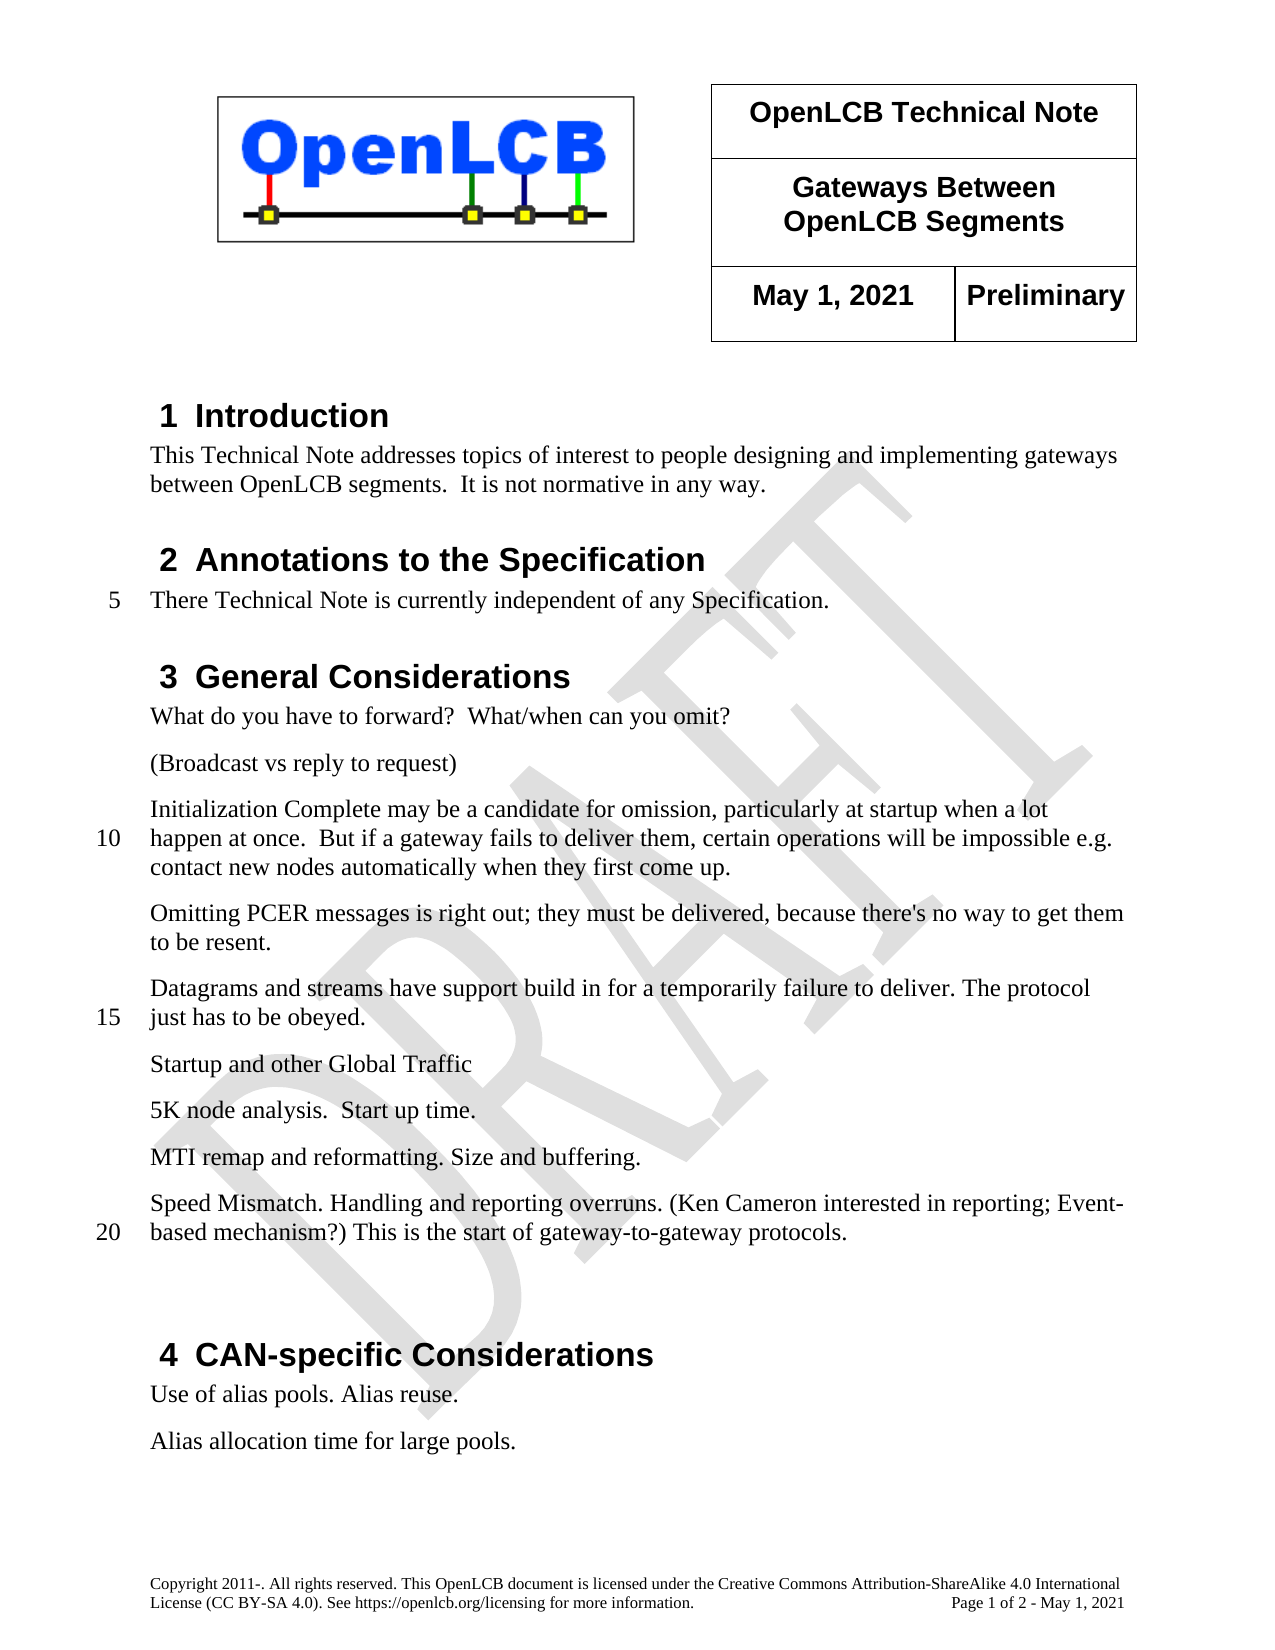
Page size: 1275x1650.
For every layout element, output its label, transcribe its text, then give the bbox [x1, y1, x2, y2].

text Speed Mismatch. Handling and reporting overruns. (Ken Cameron interested in reporting; Event-based mechanism?) This is the start of gateway-to-gateway protocols. [473, 1188, 583, 1246]
text This Technical Note addresses topics of interest to people designing and implementing gateways between OpenLCB segments. It is not normative in any way. [150, 440, 1125, 498]
text What do you have to forward? What/when can you omit? [995, 701, 1125, 730]
text Initialization Complete may be a candidate for omission, particularly at startup when a lot happen at once. But if a gateway fails to deliver them, certain operations will be impossible e.g. contact new nodes automatically when they first come up. [573, 794, 830, 881]
text MTI remap and reformatting. Size and buffering. [538, 1142, 1125, 1170]
text Datagrams and streams have support build in for a temporarily failure to deliver. The protocol just has to be obeyed. [819, 973, 1125, 1031]
text Omitting PCER messages is right out; they must be delivered, because there's no way to get them to be resent. [727, 898, 882, 956]
text Speed Mismatch. Handling and reporting overruns. (Ken Cameron interested in reporting; Event-based mechanism?) This is the start of gateway-to-gateway protocols. [150, 1188, 288, 1246]
subtitle CAN-specific Considerations [150, 1335, 415, 1373]
text Datagrams and streams have support build in for a temporarily failure to deliver. The protocol just has to be obeyed. [670, 973, 816, 1031]
text Speed Mismatch. Handling and reporting overruns. (Ken Cameron interested in reporting; Event-based mechanism?) This is the start of gateway-to-gateway protocols. [584, 1188, 1125, 1246]
subtitle Annotations to the Specification [150, 541, 757, 579]
subtitle [835, 541, 1125, 579]
text Speed Mismatch. Handling and reporting overruns. (Ken Cameron interested in reporting; Event-based mechanism?) This is the start of gateway-to-gateway protocols. [274, 1188, 475, 1246]
text Alias allocation time for large pools. [150, 1426, 1125, 1454]
subtitle Introduction [150, 396, 1125, 434]
subtitle [761, 543, 829, 579]
text Use of alias pools. Alias reuse. [442, 1379, 1125, 1408]
subtitle CAN-specific Considerations [478, 1335, 1125, 1373]
text Startup and other Global Traffic [445, 1049, 513, 1077]
text Datagrams and streams have support build in for a temporarily failure to deliver. The protocol just has to be obeyed. [369, 973, 514, 1031]
text 5K node analysis. Start up time. [214, 1095, 362, 1124]
text Startup and other Global Traffic [150, 1049, 430, 1077]
text There Technical Note is currently independent of any Specification. [150, 585, 762, 614]
text [843, 748, 1027, 777]
text Use of alias pools. Alias reuse. [150, 1379, 429, 1408]
text Initialization Complete may be a candidate for omission, particularly at startup when a lot happen at once. But if a gateway fails to deliver them, certain operations will be impossible e.g. contact new nodes automatically when they first come up. [150, 794, 574, 881]
text MTI remap and reformatting. Size and buffering. [228, 1142, 413, 1170]
text Datagrams and streams have support build in for a temporarily failure to deliver. The protocol just has to be obeyed. [515, 973, 678, 1031]
text [741, 748, 816, 777]
text (Broadcast vs reply to request) [150, 748, 726, 777]
text 5K node analysis. Start up time. [379, 1095, 477, 1124]
text What do you have to forward? What/when can you omit? [150, 701, 679, 730]
text MTI remap and reformatting. Size and buffering. [432, 1142, 523, 1170]
text There Technical Note is currently independent of any Specification. [757, 585, 864, 614]
text Datagrams and streams have support build in for a temporarily failure to deliver. The protocol just has to be obeyed. [150, 973, 384, 1031]
text What do you have to forward? What/when can you omit? [694, 701, 980, 730]
text Startup and other Global Traffic [541, 1049, 709, 1077]
text 5K node analysis. Start up time. [624, 1095, 720, 1124]
picture [216, 95, 636, 244]
text Initialization Complete may be a candidate for omission, particularly at startup when a lot happen at once. But if a gateway fails to deliver them, certain operations will be impossible e.g. contact new nodes automatically when they first come up. [798, 794, 1125, 881]
text Omitting PCER messages is right out; they must be delivered, because there's no way to get them to be resent. [606, 898, 698, 956]
text Startup and other Global Traffic [711, 1049, 1125, 1077]
subtitle CAN-specific Considerations [421, 1335, 476, 1355]
text Omitting PCER messages is right out; they must be delivered, because there's no way to get them to be resent. [150, 898, 626, 956]
text There Technical Note is currently independent of any Specification. [879, 585, 1125, 614]
text 5K node analysis. Start up time. [726, 1095, 1125, 1124]
text 5K node analysis. Start up time. [150, 1095, 203, 1124]
text Omitting PCER messages is right out; they must be delivered, because there's no way to get them to be resent. [894, 898, 1125, 956]
text [1073, 748, 1125, 777]
text MTI remap and reformatting. Size and buffering. [150, 1142, 212, 1170]
text 5K node analysis. Start up time. [502, 1095, 608, 1124]
